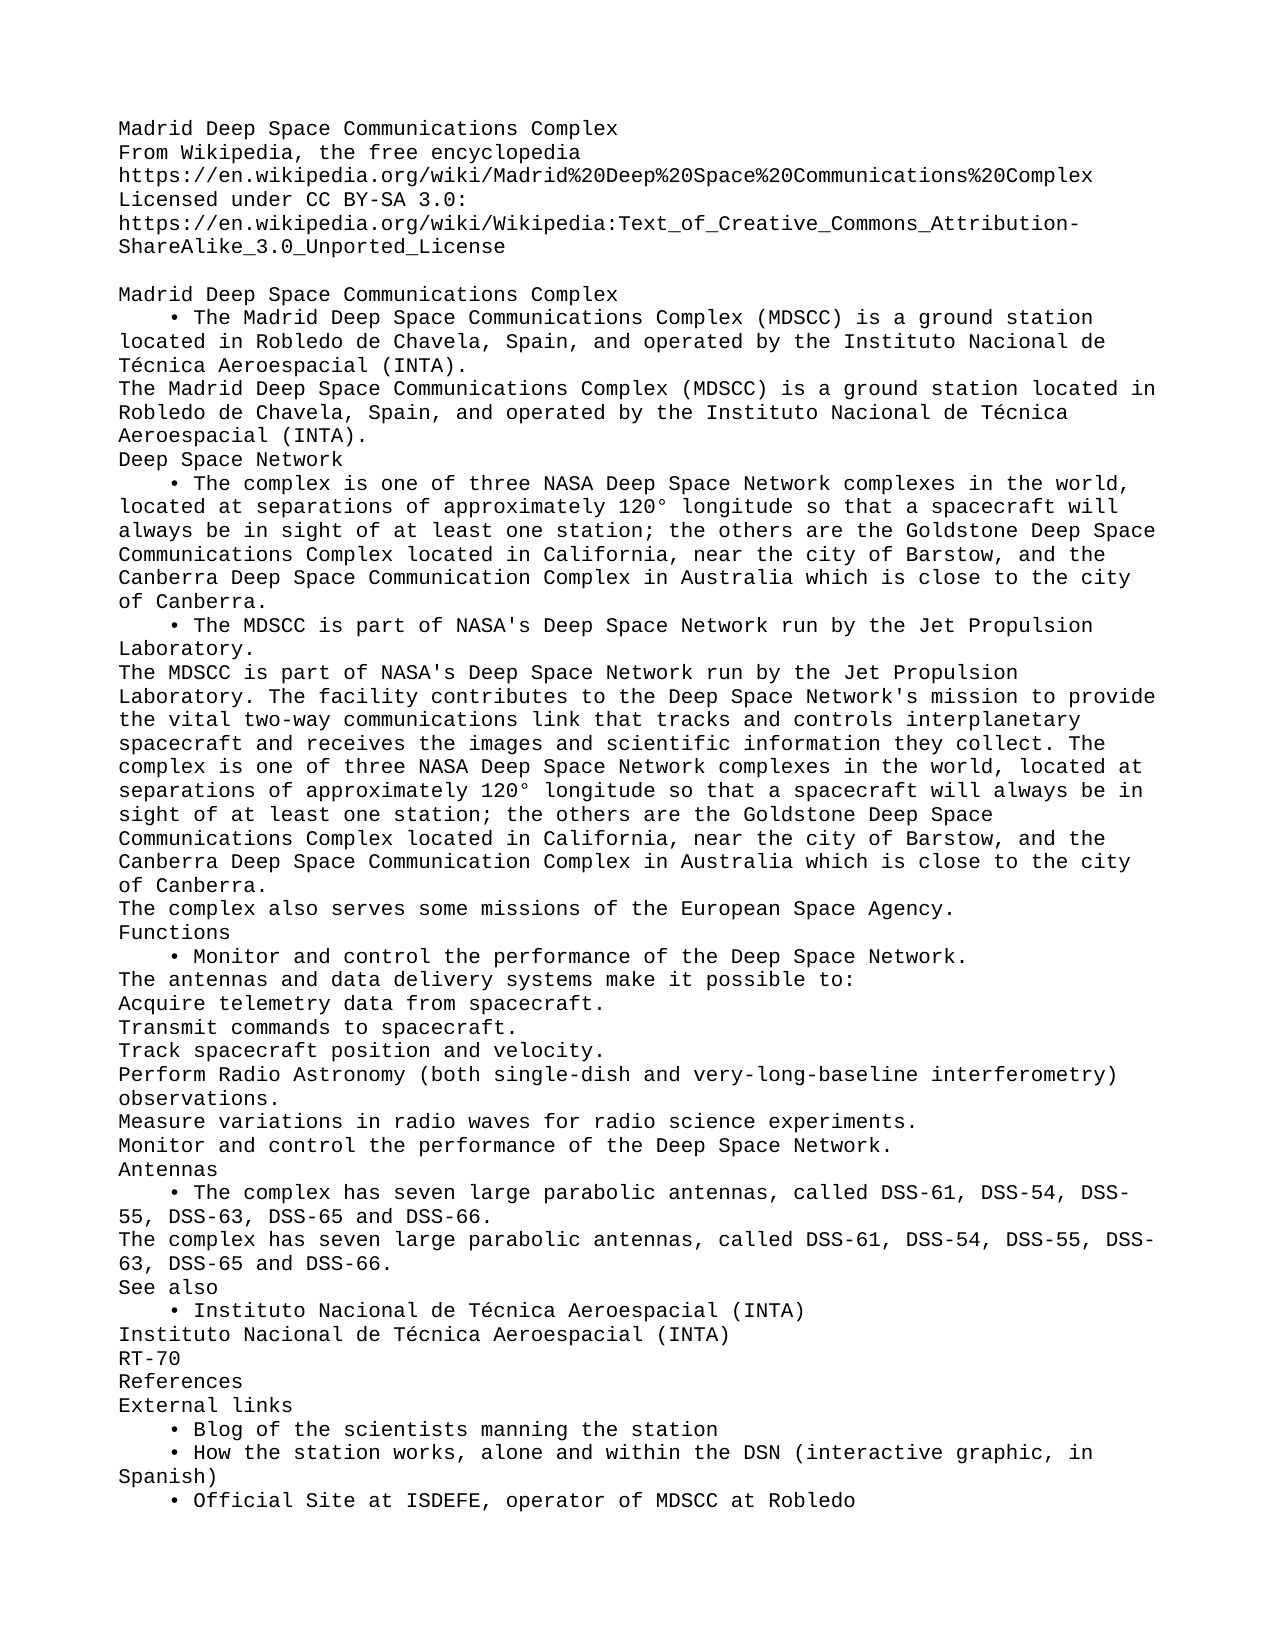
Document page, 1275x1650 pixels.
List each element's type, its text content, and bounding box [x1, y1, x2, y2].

text See also [118, 1277, 1157, 1300]
text Perform Radio Astronomy (both single-dish and very-long-baseline interferometry) observations. [118, 1064, 1157, 1111]
text Monitor and control the performance of the Deep Space Network. [118, 1135, 1157, 1158]
text Transmit commands to spacecraft. [118, 1017, 1157, 1040]
text Acquire telemetry data from spacecraft. [118, 993, 1157, 1017]
text The antennas and data delivery systems make it possible to: [118, 969, 1157, 993]
text The complex also serves some missions of the European Space Agency. [118, 898, 1157, 922]
text • Blog of the scientists manning the station [118, 1419, 1157, 1442]
text • Official Site at ISDEFE, operator of MDSCC at Robledo [118, 1489, 1157, 1513]
text From Wikipedia, the free encyclopedia [118, 142, 1157, 165]
text External links [118, 1395, 1157, 1419]
text Deep Space Network [118, 449, 1157, 473]
text • The MDSCC is part of NASA's Deep Space Network run by the Jet Propulsion Laboratory. [118, 615, 1157, 662]
text Licensed under CC BY-SA 3.0: [118, 189, 1157, 213]
text Madrid Deep Space Communications Complex [118, 118, 1157, 142]
text • The Madrid Deep Space Communications Complex (MDSCC) is a ground station located in Robledo de Chavela, Spain, and operated by the Instituto Nacional de Técnica Aeroespacial (INTA). [118, 307, 1157, 378]
text The Madrid Deep Space Communications Complex (MDSCC) is a ground station located in Robledo de Chavela, Spain, and operated by the Instituto Nacional de Técnica Aeroespacial (INTA). [118, 378, 1157, 449]
text Functions [118, 922, 1157, 946]
text The MDSCC is part of NASA's Deep Space Network run by the Jet Propulsion Laboratory. The facility contributes to the Deep Space Network's mission to provide the vital two-way communications link that tracks and controls interplanetary spacecraft and receives the images and scientific information they collect. The complex is one of three NASA Deep Space Network complexes in the world, located at separations of approximately 120° longitude so that a spacecraft will always be in sight of at least one station; the others are the Goldstone Deep Space Communications Complex located in California, near the city of Barstow, and the Canberra Deep Space Communication Complex in Australia which is close to the city of Canberra. [118, 662, 1157, 898]
text • Monitor and control the performance of the Deep Space Network. [118, 946, 1157, 969]
text RT-70 [118, 1348, 1157, 1371]
text https://en.wikipedia.org/wiki/Wikipedia:Text_of_Creative_Commons_Attribution-ShareAlike_3.0_Unported_License [118, 213, 1157, 260]
text https://en.wikipedia.org/wiki/Madrid%20Deep%20Space%20Communications%20Complex [118, 165, 1157, 189]
text Instituto Nacional de Técnica Aeroespacial (INTA) [118, 1324, 1157, 1348]
text Track spacecraft position and velocity. [118, 1040, 1157, 1064]
text • The complex has seven large parabolic antennas, called DSS-61, DSS-54, DSS-55, DSS-63, DSS-65 and DSS-66. [118, 1182, 1157, 1229]
text References [118, 1371, 1157, 1395]
text • The complex is one of three NASA Deep Space Network complexes in the world, located at separations of approximately 120° longitude so that a spacecraft will always be in sight of at least one station; the others are the Goldstone Deep Space Communications Complex located in California, near the city of Barstow, and the Canberra Deep Space Communication Complex in Australia which is close to the city of Canberra. [118, 473, 1157, 615]
text Madrid Deep Space Communications Complex [118, 284, 1157, 307]
text • Instituto Nacional de Técnica Aeroespacial (INTA) [118, 1300, 1157, 1324]
text The complex has seven large parabolic antennas, called DSS-61, DSS-54, DSS-55, DSS-63, DSS-65 and DSS-66. [118, 1229, 1157, 1277]
text Measure variations in radio waves for radio science experiments. [118, 1111, 1157, 1135]
text Antennas [118, 1158, 1157, 1182]
text • How the station works, alone and within the DSN (interactive graphic, in Spanish) [118, 1442, 1157, 1489]
